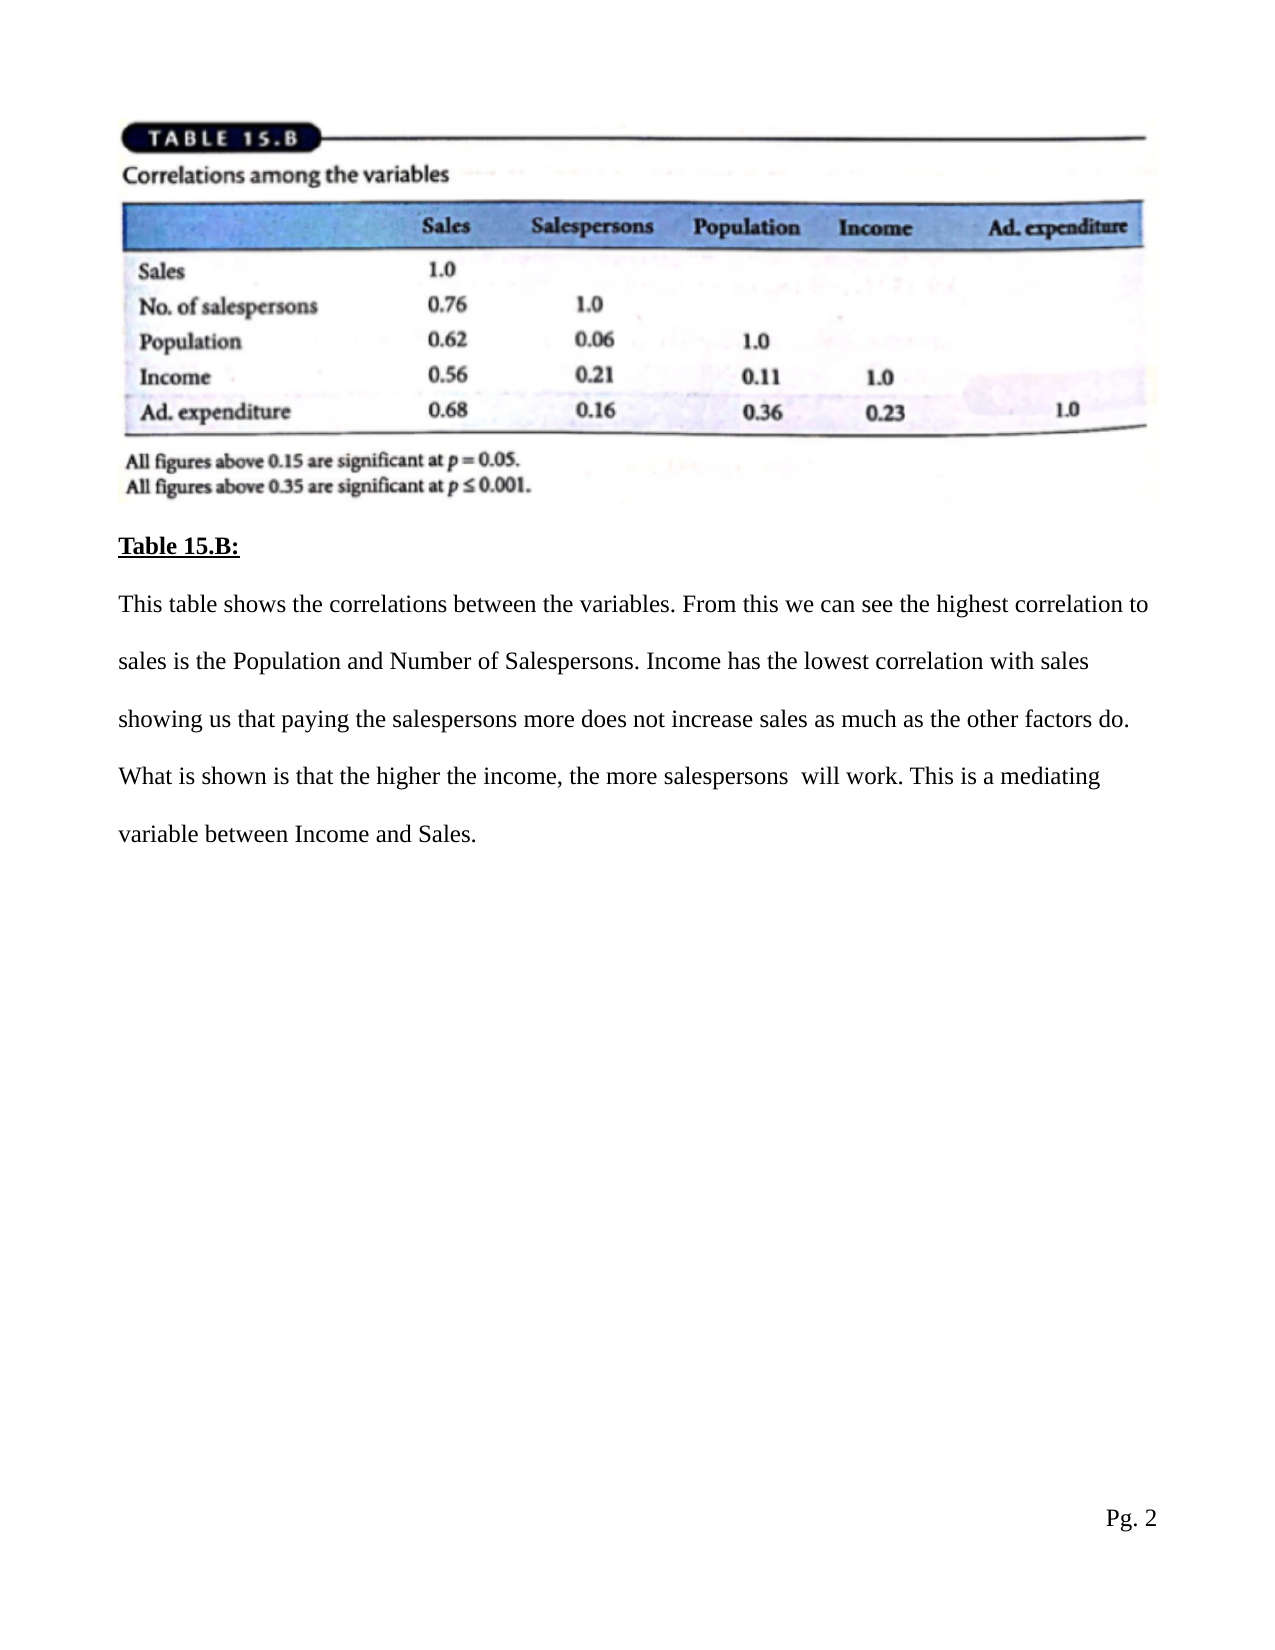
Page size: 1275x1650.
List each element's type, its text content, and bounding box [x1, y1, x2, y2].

picture [118, 118, 1157, 503]
text Table 15.B: [118, 503, 1157, 560]
text This table shows the correlations between the variables. From this we can see the highest correlation to sales is the Population and Number of Salespersons. Income has the lowest correlation with sales showing us that paying the salespersons more does not increase sales as much as the other factors do. What is shown is that the higher the income, the more salespersons will work. This is a mediating variable between Income and Sales. [118, 589, 1157, 847]
